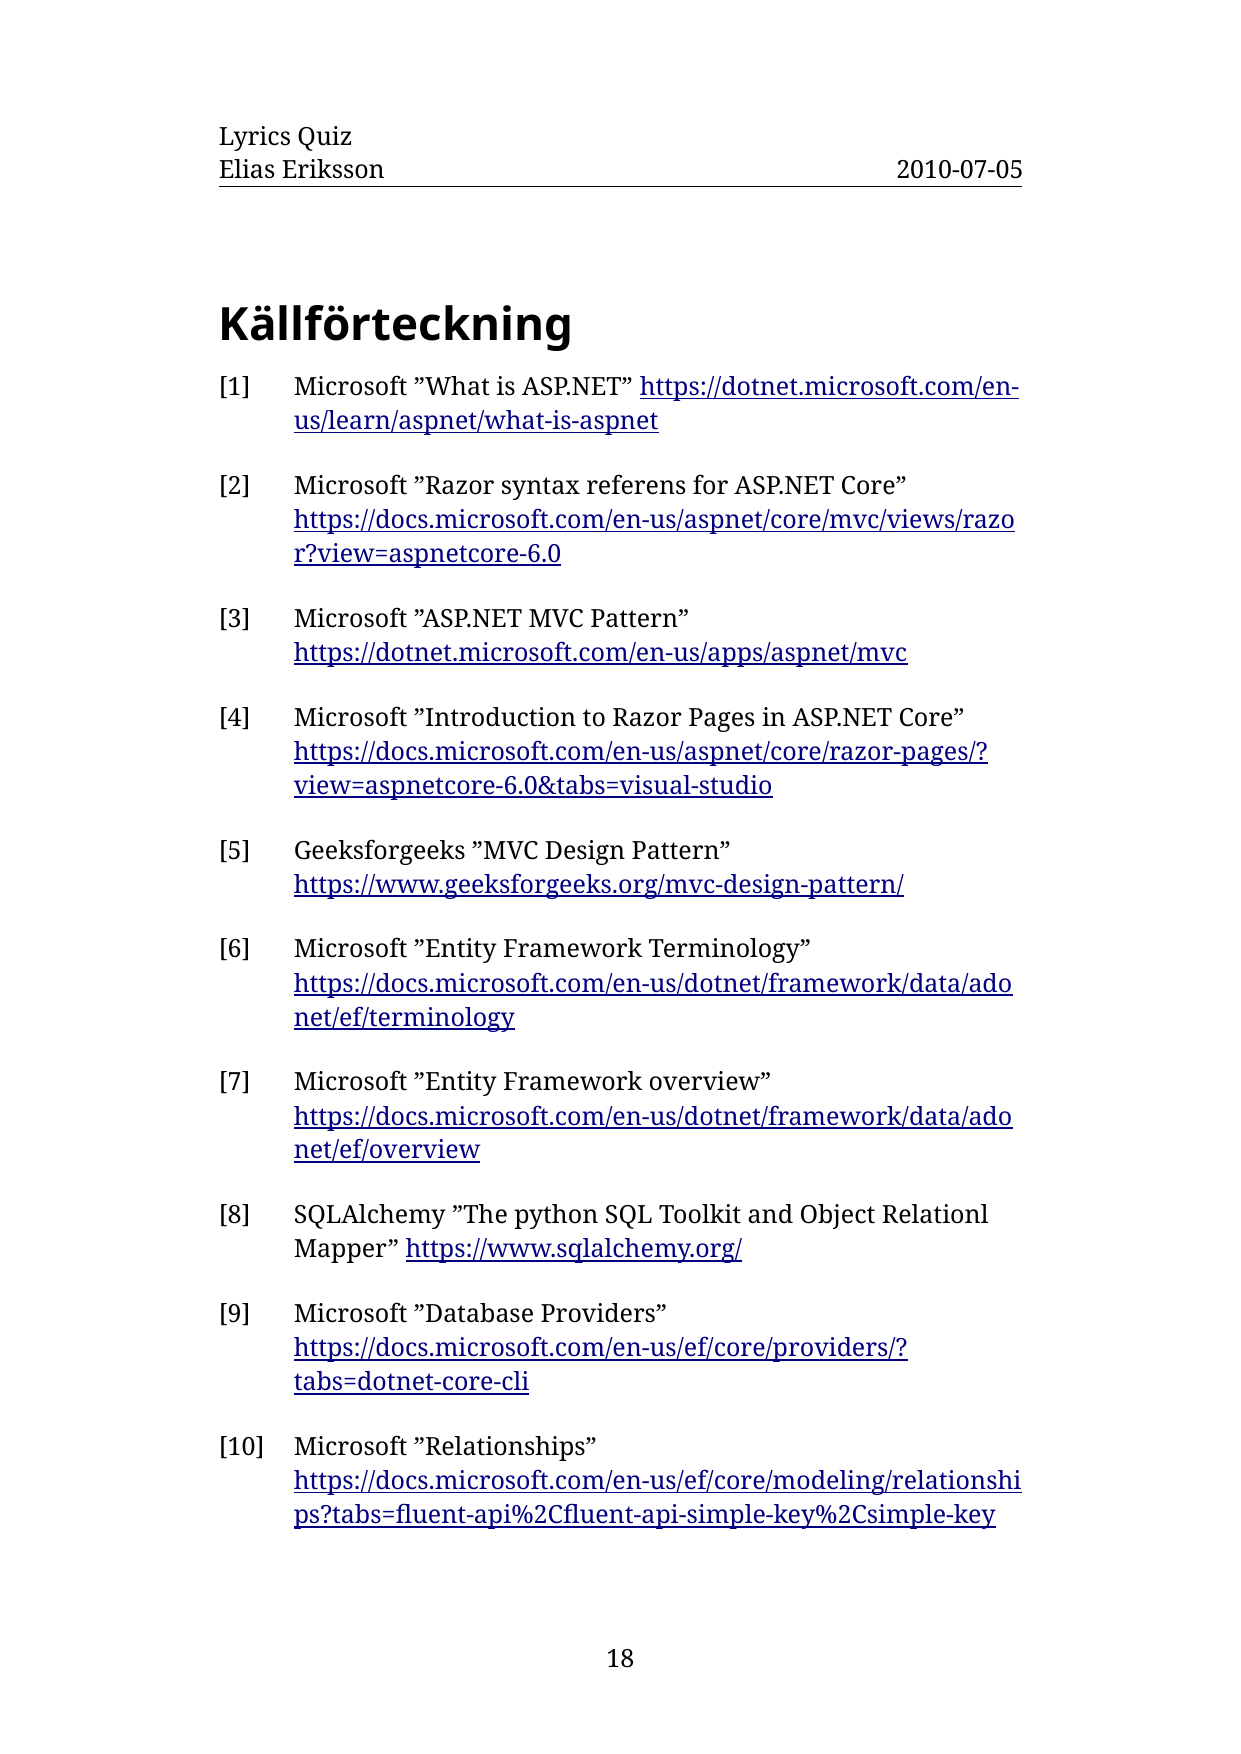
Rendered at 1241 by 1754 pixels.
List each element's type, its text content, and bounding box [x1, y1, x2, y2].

list Microsoft ”Relationships” https://docs.microsoft.com/en-us/ef/core/modeling/relationships?tabs=fluent-api%2Cfluent-api-simple-key%2Csimple-key [218, 1429, 1022, 1531]
list SQLAlchemy ”The python SQL Toolkit and Object Relationl Mapper” https://www.sqlalchemy.org/ [218, 1197, 1022, 1265]
list Geeksforgeeks ”MVC Design Pattern” https://www.geeksforgeeks.org/mvc-design-pattern/ [218, 832, 1022, 900]
list Microsoft ”Entity Framework overview” https://docs.microsoft.com/en-us/dotnet/framework/data/adonet/ef/overview [218, 1064, 1022, 1166]
list Microsoft ”Entity Framework Terminology” https://docs.microsoft.com/en-us/dotnet/framework/data/adonet/ef/terminology [218, 931, 1022, 1033]
subtitle Källförteckning [218, 291, 1022, 353]
list Microsoft ”Database Providers” https://docs.microsoft.com/en-us/ef/core/providers/?tabs=dotnet-core-cli [218, 1296, 1022, 1398]
list Microsoft ”What is ASP.NET” https://dotnet.microsoft.com/en-us/learn/aspnet/what-is-aspnet [218, 369, 1022, 437]
list Microsoft ”Razor syntax referens for ASP.NET Core” https://docs.microsoft.com/en-us/aspnet/core/mvc/views/razor?view=aspnetcore-6.0 [218, 468, 1022, 570]
list Microsoft ”ASP.NET MVC Pattern” https://dotnet.microsoft.com/en-us/apps/aspnet/mvc [218, 601, 1022, 669]
list Microsoft ”Introduction to Razor Pages in ASP.NET Core” https://docs.microsoft.com/en-us/aspnet/core/razor-pages/?view=aspnetcore-6.0&tabs=visual-studio [218, 699, 1022, 802]
